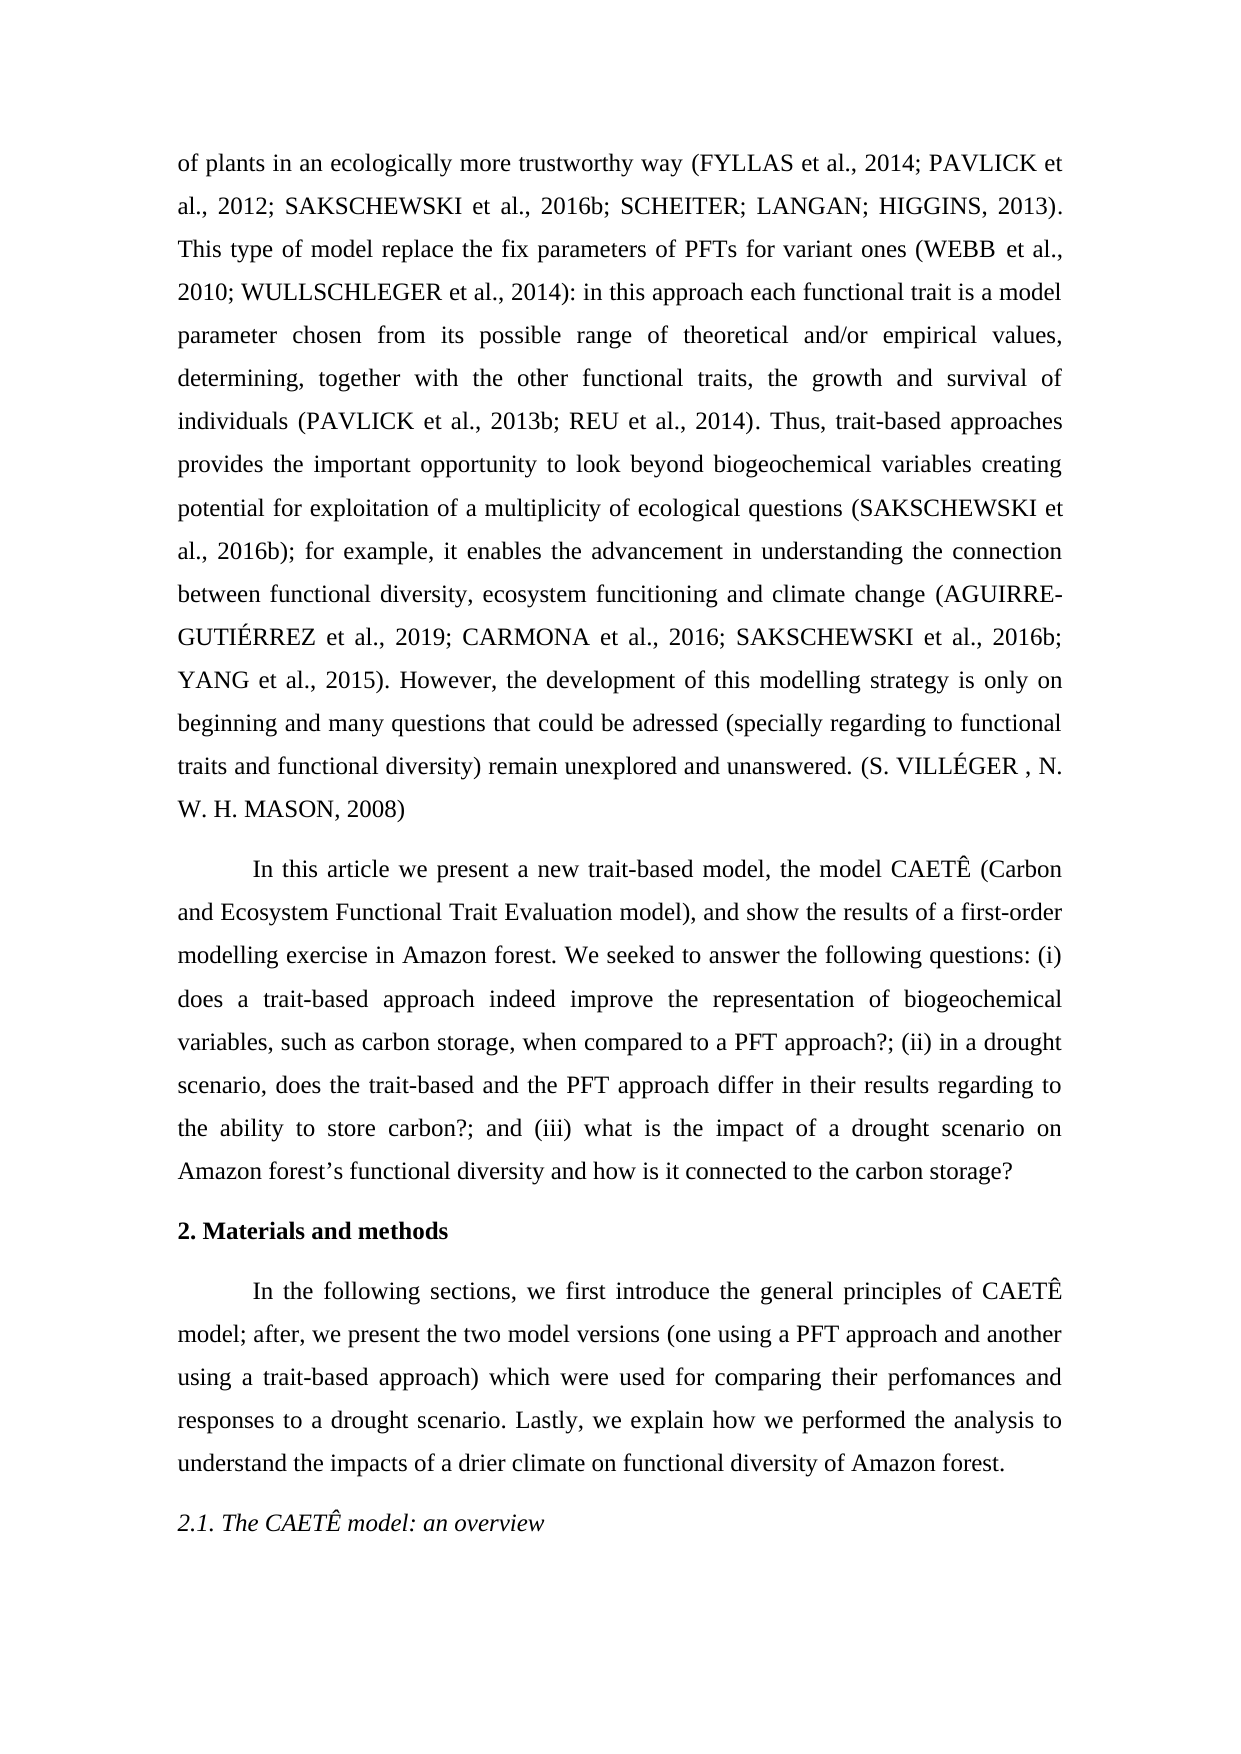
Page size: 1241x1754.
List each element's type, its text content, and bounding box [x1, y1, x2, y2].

text In the following sections, we first introduce the general principles of CAETÊ model; after, we present the two model versions (one using a PFT approach and another using a trait-based approach) which were used for comparing their perfomances and responses to a drought scenario. Lastly, we explain how we performed the analysis to understand the impacts of a drier climate on functional diversity of Amazon forest. [177, 1276, 1063, 1477]
text 2.1. The CAETÊ model: an overview [177, 1508, 1063, 1537]
text In this article we present a new trait-based model, the model CAETÊ (Carbon and Ecosystem Functional Trait Evaluation model), and show the results of a first-order modelling exercise in Amazon forest. We seeked to answer the following questions: (i) does a trait-based approach indeed improve the representation of biogeochemical variables, such as carbon storage, when compared to a PFT approach?; (ii) in a drought scenario, does the trait-based and the PFT approach differ in their results regarding to the ability to store carbon?; and (iii) what is the impact of a drought scenario on Amazon forest’s functional diversity and how is it connected to the carbon storage? [177, 854, 1063, 1185]
text of plants in an ecologically more trustworthy way (FYLLAS et al., 2014; PAVLICK et al., 2012; SAKSCHEWSKI et al., 2016b; SCHEITER; LANGAN; HIGGINS, 2013)⁠⁠. This type of model replace the fix parameters of PFTs for variant ones (WEBB et al., 2010; WULLSCHLEGER et al., 2014): in this approach each functional trait is a model parameter chosen from its possible range of theoretical and/or empirical values, determining, together with the other functional traits, the growth and survival of individuals (PAVLICK et al., 2013b; REU et al., 2014)⁠. Thus, trait-based approaches provides the important opportunity to look beyond biogeochemical variables creating potential for exploitation of a multiplicity of ecological questions (SAKSCHEWSKI et al., 2016b)⁠; for example, it enables the advancement in understanding the connection between functional diversity, ecosystem funcitioning and climate change (AGUIRRE-GUTIÉRREZ et al., 2019; CARMONA et al., 2016; SAKSCHEWSKI et al., 2016b; YANG et al., 2015). However, the development of this modelling strategy is only on beginning and many questions that could be adressed (specially regarding to functional traits and functional diversity) remain unexplored and unanswered. (S. VILLÉGER , N. W. H. MASON, 2008) [177, 148, 1063, 823]
text 2. Materials and methods [177, 1216, 1063, 1245]
